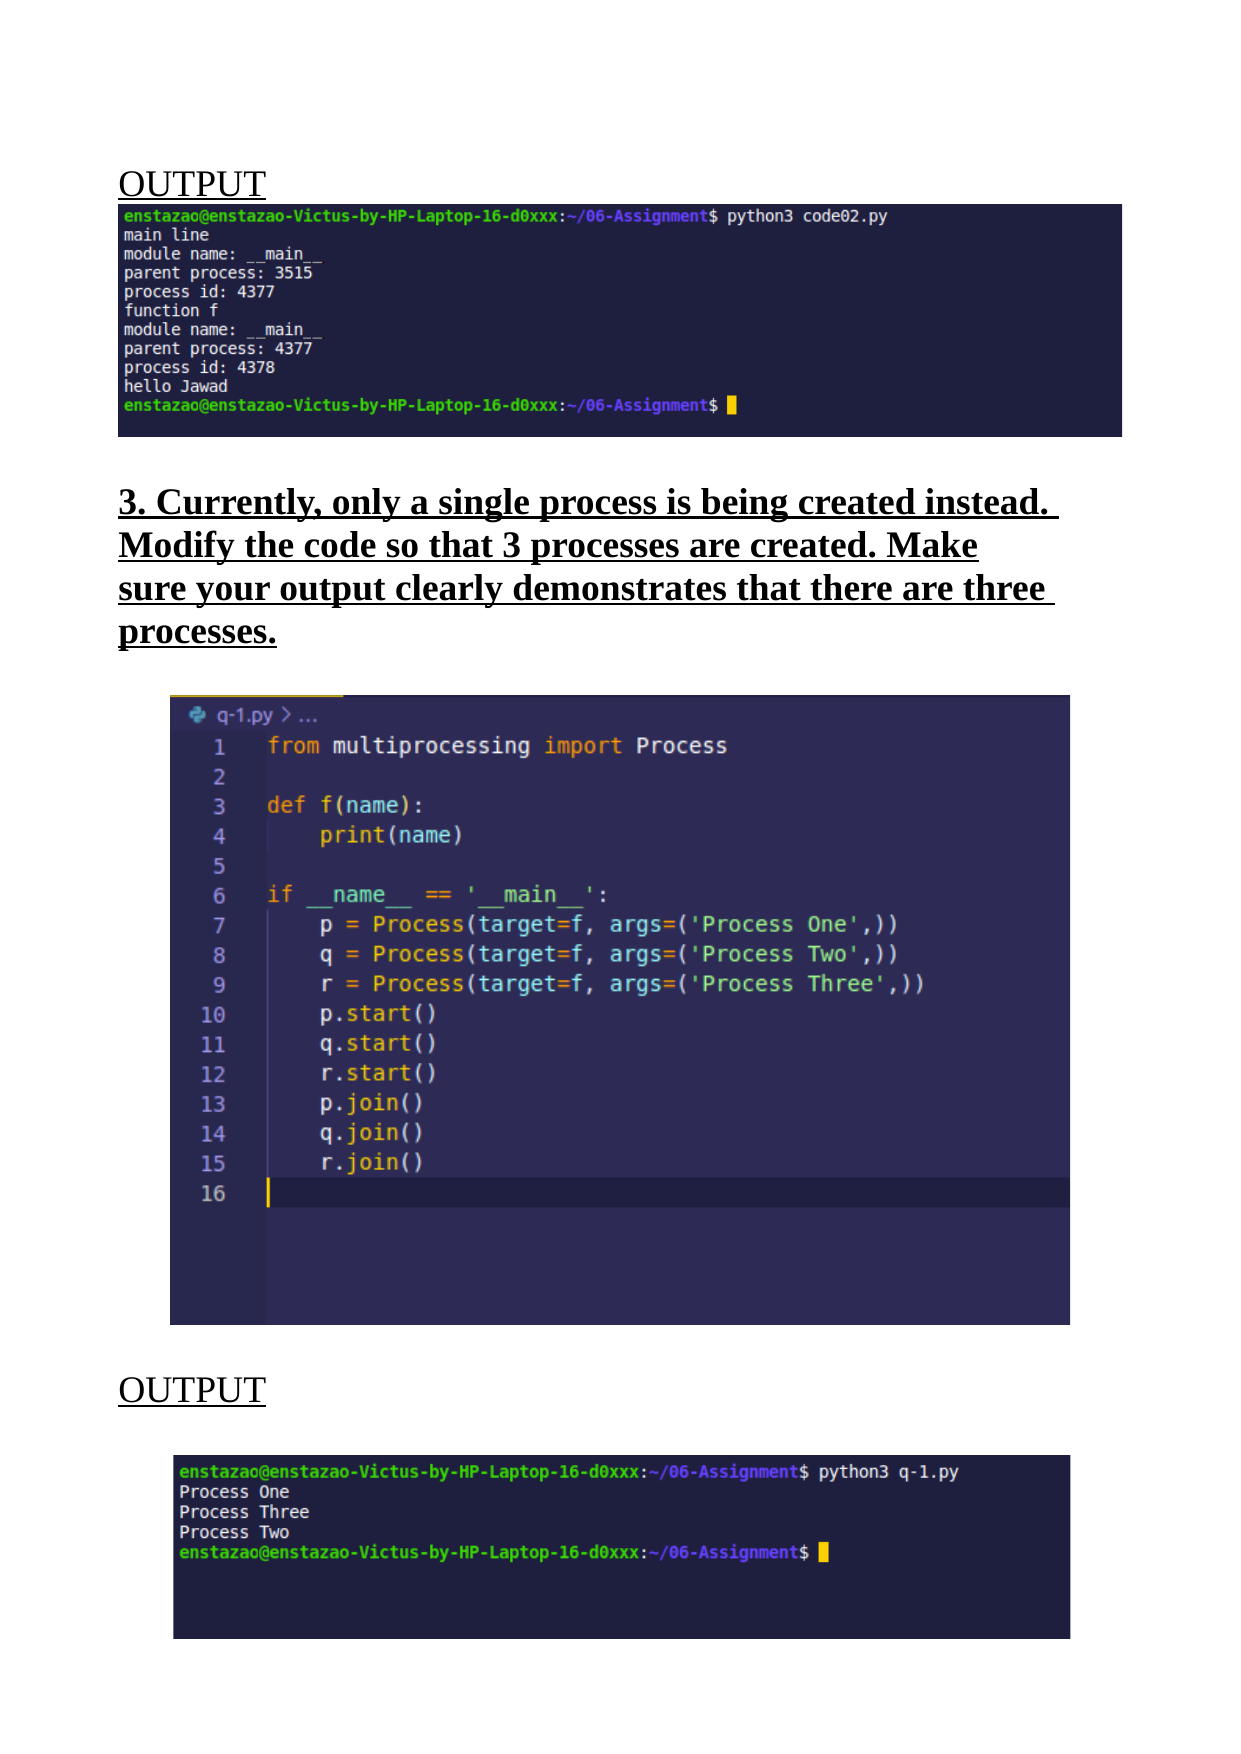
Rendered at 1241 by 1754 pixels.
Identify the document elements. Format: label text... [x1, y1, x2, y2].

picture [118, 204, 1123, 437]
picture [170, 695, 1071, 1325]
picture [173, 1455, 1071, 1639]
text sure your output clearly demonstrates that there are three processes. [118, 566, 1122, 652]
text OUTPUT [118, 161, 1122, 204]
text 3. Currently, only a single process is being created instead. Modify the code so that 3 processes are created. Make [118, 479, 1122, 566]
text OUTPUT [118, 1368, 1122, 1411]
